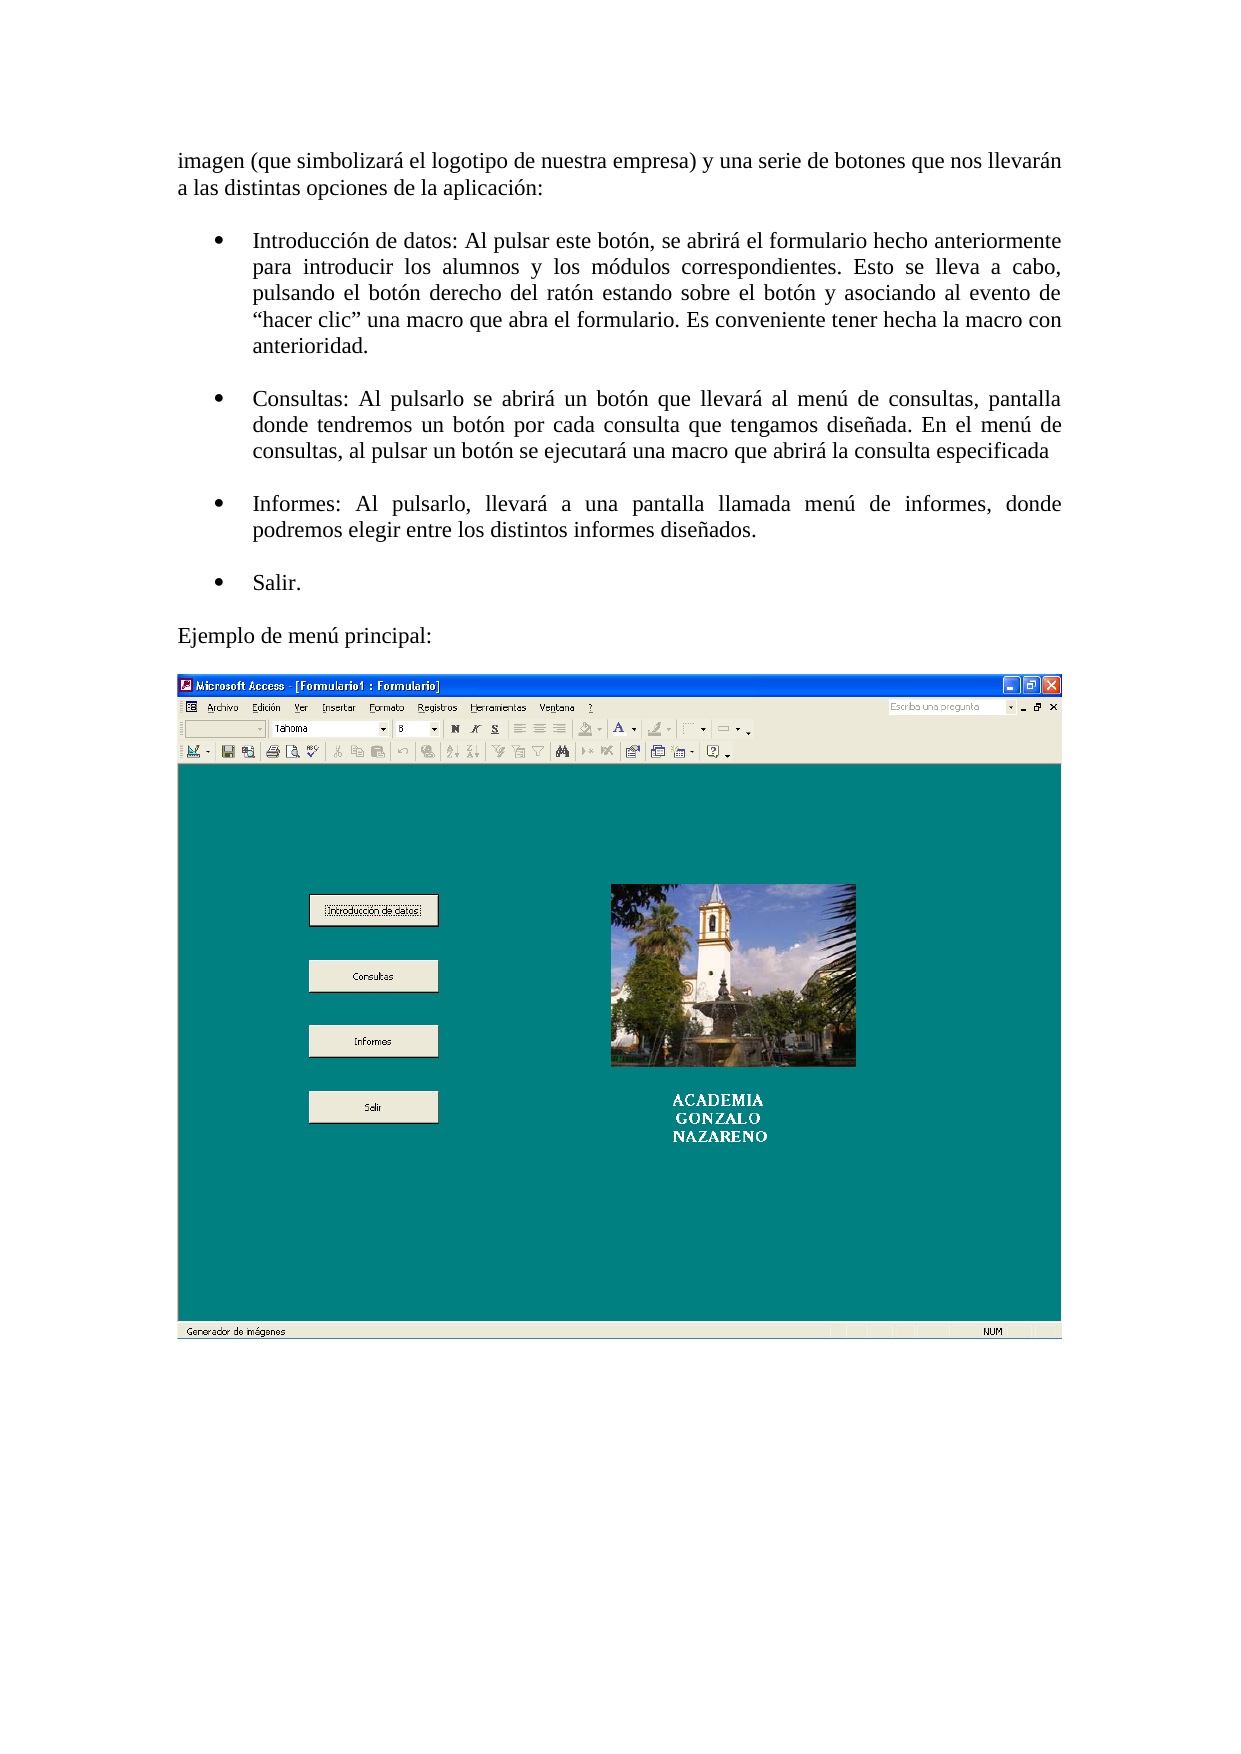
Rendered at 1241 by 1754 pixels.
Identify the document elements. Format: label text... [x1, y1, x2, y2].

list Consultas: Al pulsarlo se abrirá un botón que llevará al menú de consultas, pantalla donde tendremos un botón por cada consulta que tengamos diseñada. En el menú de consultas, al pulsar un botón se ejecutará una macro que abrirá la consulta especificada [215, 385, 1063, 464]
text Ejemplo de menú principal: [177, 622, 1063, 648]
picture [177, 674, 1062, 1339]
list Salir. [215, 569, 1063, 596]
list Introducción de datos: Al pulsar este botón, se abrirá el formulario hecho anteriormente para introducir los alumnos y los módulos correspondientes. Esto se lleva a cabo, pulsando el botón derecho del ratón estando sobre el botón y asociando al evento de “hacer clic” una macro que abra el formulario. Es conveniente tener hecha la macro con anterioridad. [215, 227, 1063, 358]
list Informes: Al pulsarlo, llevará a una pantalla llamada menú de informes, donde podremos elegir entre los distintos informes diseñados. [215, 490, 1063, 543]
text imagen (que simbolizará el logotipo de nuestra empresa) y una serie de botones que nos llevarán a las distintas opciones de la aplicación: [177, 148, 1063, 200]
